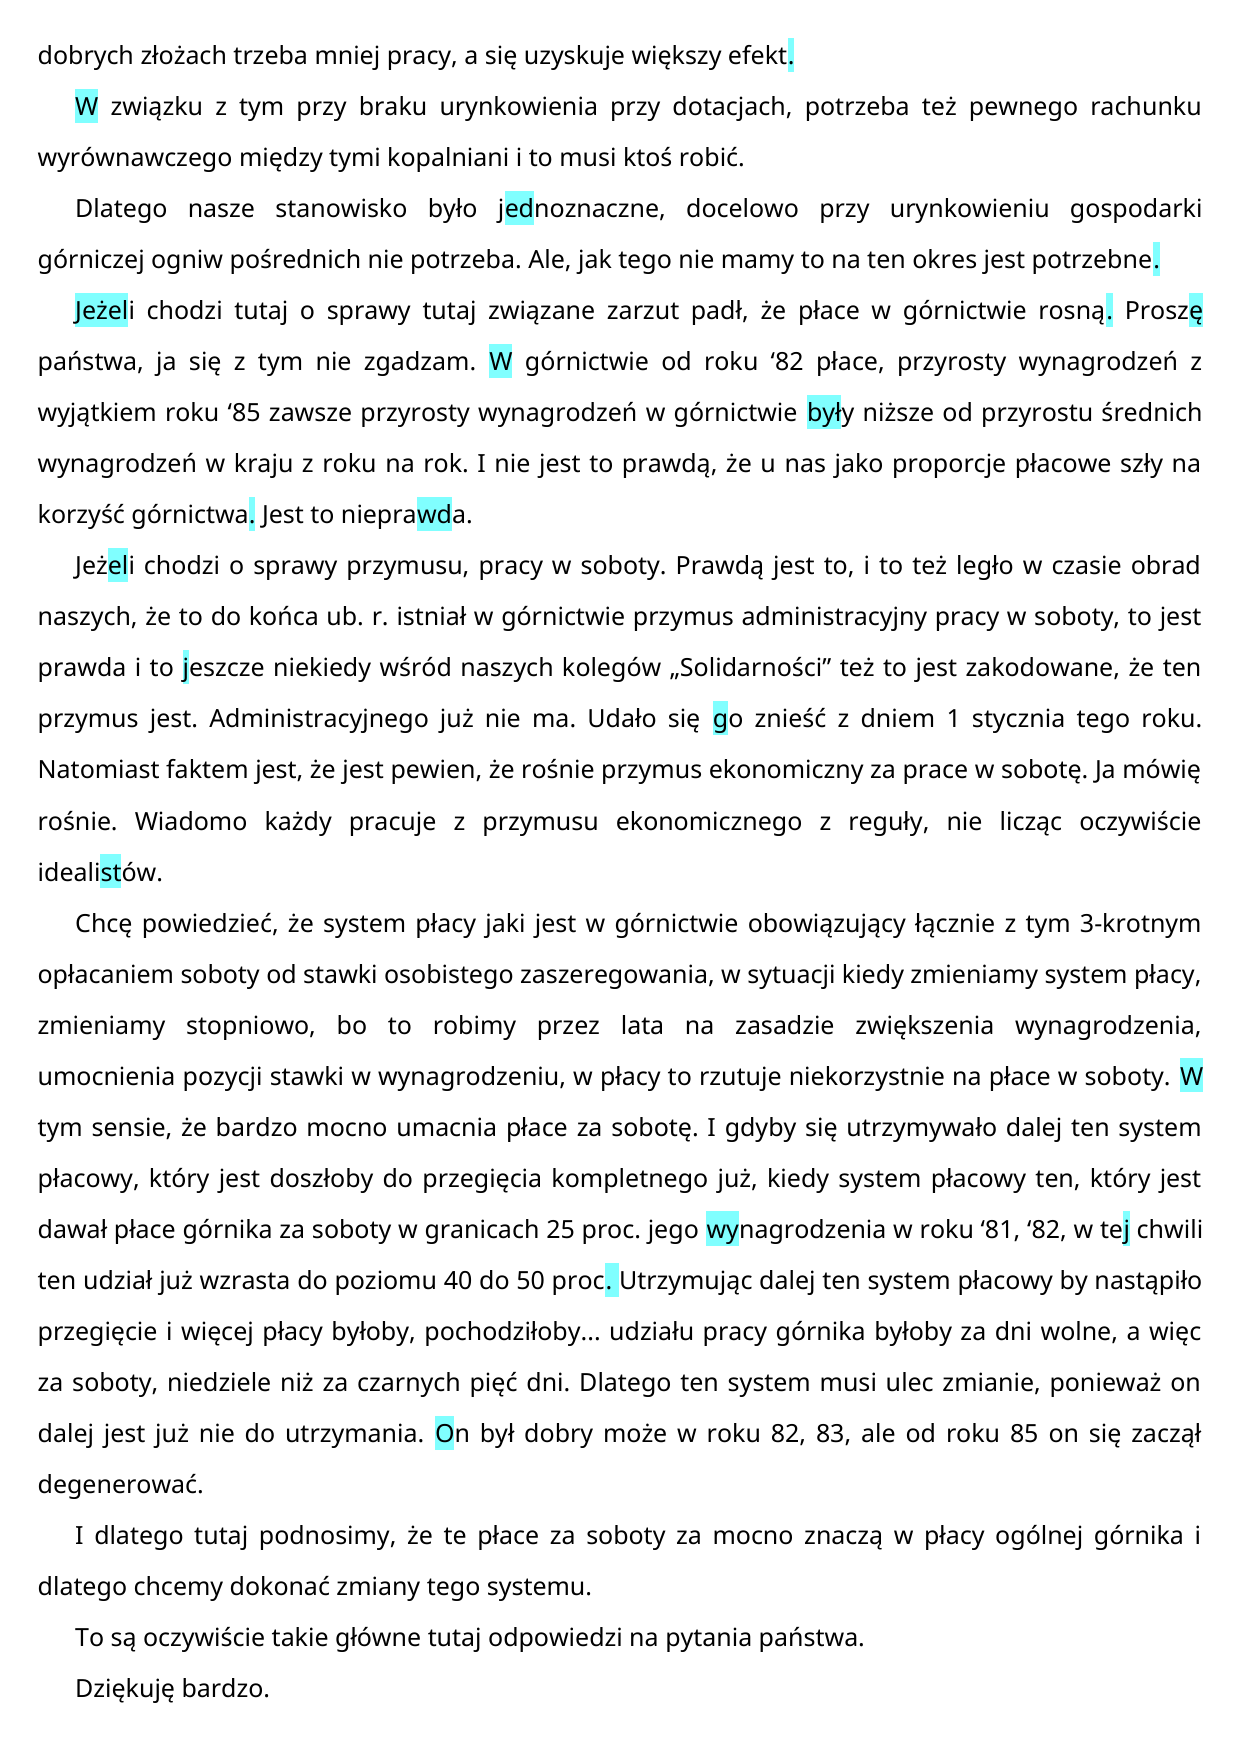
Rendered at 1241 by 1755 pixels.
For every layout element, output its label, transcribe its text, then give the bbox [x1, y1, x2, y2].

text Chcę powiedzieć, że system płacy jaki jest w górnictwie obowiązujący łącznie z tym 3-krotnym opłacaniem soboty od stawki osobistego zaszeregowania, w sytuacji kiedy zmieniamy system płacy, zmieniamy stopniowo, bo to robimy przez lata na zasadzie zwiększenia wynagrodzenia, umocnienia pozycji stawki w wynagrodzeniu, w płacy to rzutuje niekorzystnie na płace w soboty. W tym sensie, że bardzo mocno umacnia płace za sobotę. I gdyby się utrzymywało dalej ten system płacowy, który jest doszłoby do przegięcia kompletnego już, kiedy system płacowy ten, który jest dawał płace górnika za soboty w granicach 25 proc. jego wynagrodzenia w roku ‘81, ‘82, w tej chwili ten udział już wzrasta do poziomu 40 do 50 proc. Utrzymując dalej ten system płacowy by nastąpiło przegięcie i więcej płacy byłoby, pochodziłoby... udziału pracy górnika byłoby za dni wolne, a więc za soboty, niedziele niż za czarnych pięć dni. Dlatego ten system musi ulec zmianie, ponieważ on dalej jest już nie do utrzymania. On był dobry może w roku 82, 83, ale od roku 85 on się zaczął degenerować. [37, 905, 1203, 1501]
text To są oczywiście takie główne tutaj odpowiedzi na pytania państwa. [37, 1620, 1203, 1654]
text dobrych złożach trzeba mniej pracy, a się uzyskuje większy efekt. [37, 37, 1203, 72]
text W związku z tym przy braku urynkowienia przy dotacjach, potrzeba też pewnego rachunku wyrównawczego między tymi kopalniani i to musi ktoś robić. [37, 88, 1203, 174]
text Dlatego nasze stanowisko było jednoznaczne, docelowo przy urynkowieniu gospodarki górniczej ogniw pośrednich nie potrzeba. Ale, jak tego nie mamy to na ten okres jest potrzebne. [37, 191, 1203, 276]
text Jeżeli chodzi o sprawy przymusu, pracy w soboty. Prawdą jest to, i to też legło w czasie obrad naszych, że to do końca ub. r. istniał w górnictwie przymus administracyjny pracy w soboty, to jest prawda i to jeszcze niekiedy wśród naszych kolegów „Solidarności” też to jest zakodowane, że ten przymus jest. Administracyjnego już nie ma. Udało się go znieść z dniem 1 stycznia tego roku. Natomiast faktem jest, że jest pewien, że rośnie przymus ekonomiczny za prace w sobotę. Ja mówię rośnie. Wiadomo każdy pracuje z przymusu ekonomicznego z reguły, nie licząc oczywiście idealistów. [37, 548, 1203, 888]
text Jeżeli chodzi tutaj o sprawy tutaj związane zarzut padł, że płace w górnictwie rosną. Proszę państwa, ja się z tym nie zgadzam. W górnictwie od roku ‘82 płace, przyrosty wynagrodzeń z wyjątkiem roku ‘85 zawsze przyrosty wynagrodzeń w górnictwie były niższe od przyrostu średnich wynagrodzeń w kraju z roku na rok. I nie jest to prawdą, że u nas jako proporcje płacowe szły na korzyść górnictwa. Jest to nieprawda. [37, 293, 1203, 531]
text I dlatego tutaj podnosimy, że te płace za soboty za mocno znaczą w płacy ogólnej górnika i dlatego chcemy dokonać zmiany tego systemu. [37, 1518, 1203, 1603]
text Dziękuję bardzo. [37, 1671, 1203, 1705]
